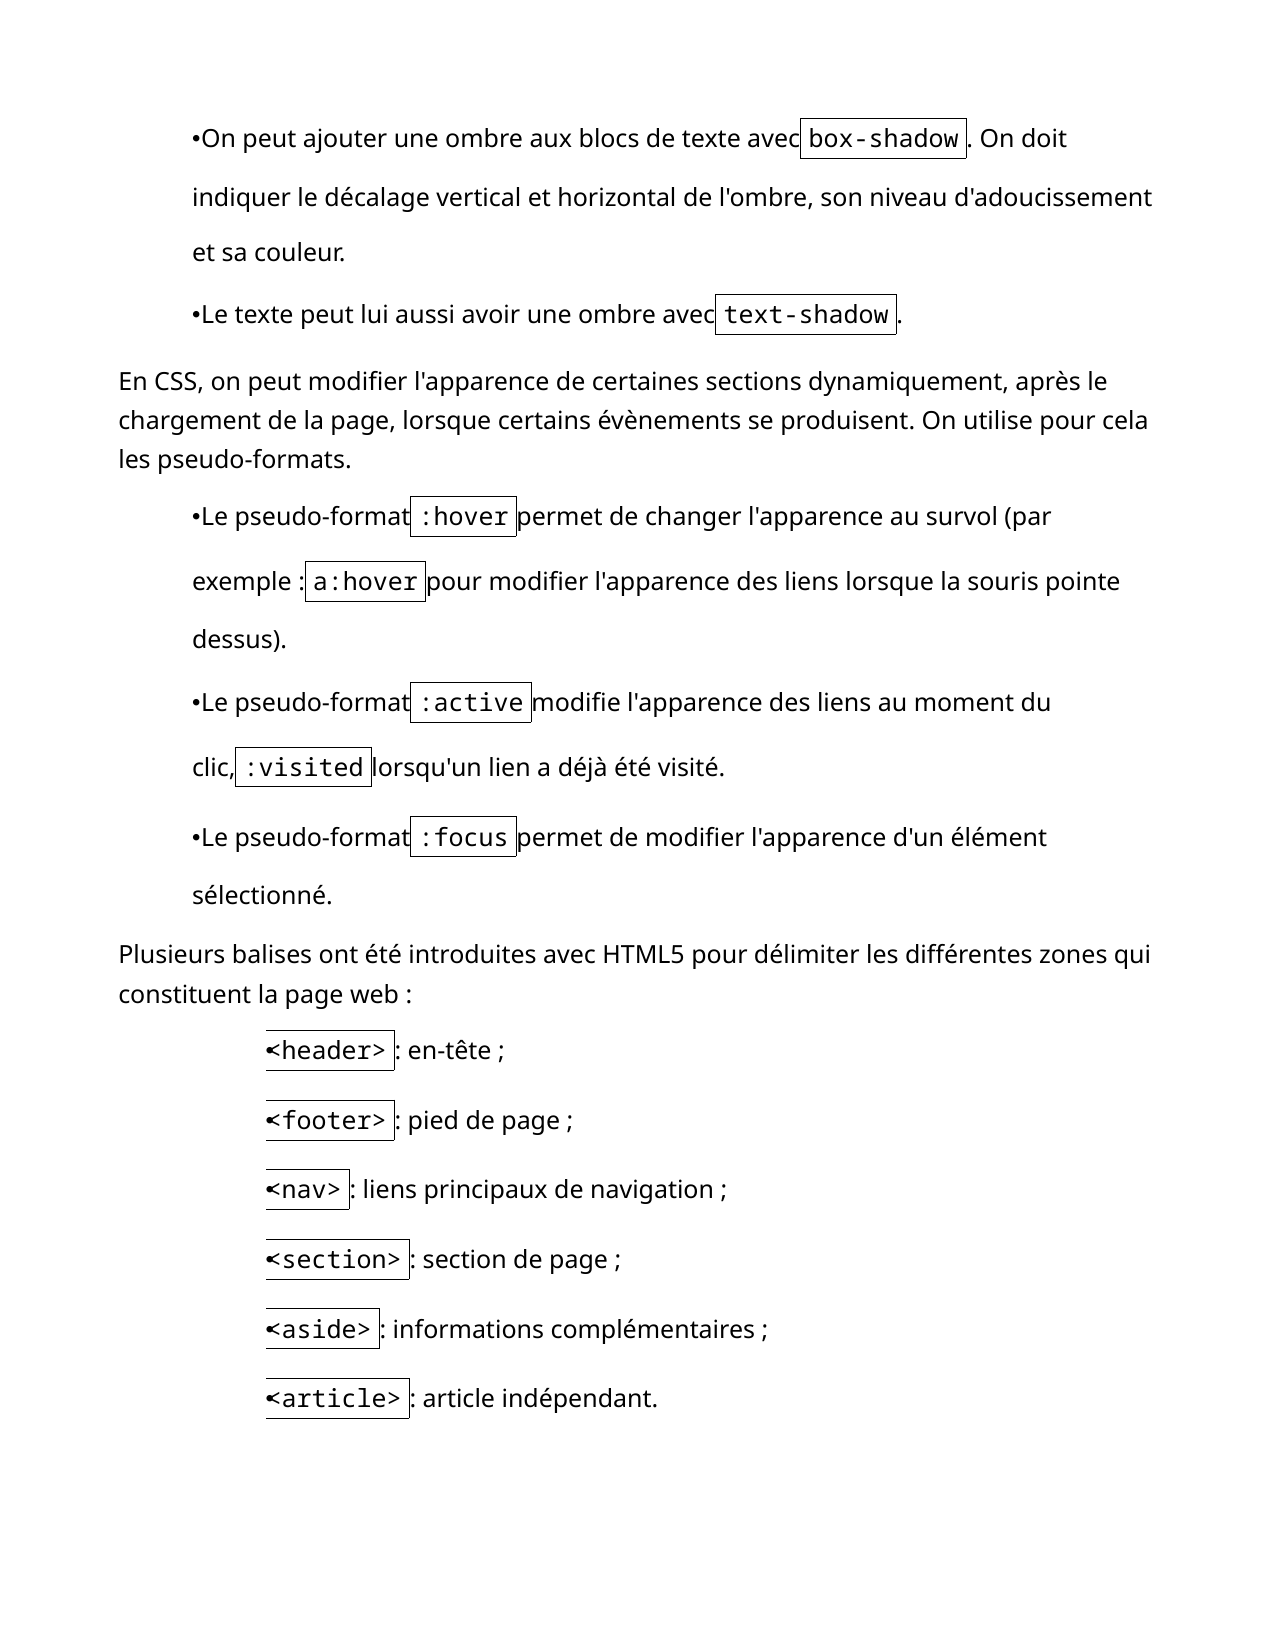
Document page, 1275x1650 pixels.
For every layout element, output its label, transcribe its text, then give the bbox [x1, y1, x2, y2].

list On peut ajouter une ombre aux blocs de texte avecbox-shadow. On doit indiquer le décalage vertical et horizontal de l'ombre, son niveau d'adoucissement et sa couleur. [118, 118, 1157, 268]
list <header> [118, 1030, 394, 1070]
list Le pseudo-format:activemodifie l'apparence des liens au moment du clic,:visitedlorsqu'un lien a déjà été visité. [118, 682, 1157, 787]
list Le texte peut lui aussi avoir une ombre avectext-shadow. [897, 294, 1157, 334]
list Le pseudo-format:focuspermet de modifier l'apparence d'un élément sélectionné. [118, 816, 1157, 911]
list <nav>: liens principaux de navigation ; [118, 1169, 349, 1209]
list Le pseudo-format:hoverpermet de changer l'apparence au survol (par exemple :a:hoverpour modifier l'apparence des liens lorsque la souris pointe dessus). [118, 496, 1157, 656]
list Le texte peut lui aussi avoir une ombre avectext-shadow. [118, 294, 715, 334]
list <nav>: liens principaux de navigation ; [350, 1169, 1157, 1209]
list <aside>: informations complémentaires ; [380, 1308, 1157, 1348]
text Plusieurs balises ont été introduites avec HTML5 pour délimiter les différentes zones qui constituent la page web : [118, 937, 1157, 1010]
list : en-tête ; [395, 1030, 1157, 1070]
list <article>: article indépendant. [410, 1378, 1157, 1418]
list <footer>: pied de page ; [395, 1099, 1157, 1140]
list Le texte peut lui aussi avoir une ombre avectext-shadow. [716, 295, 896, 334]
list <aside>: informations complémentaires ; [118, 1308, 379, 1348]
list <section>: section de page ; [410, 1239, 1157, 1279]
list <article>: article indépendant. [118, 1378, 409, 1418]
text En CSS, on peut modifier l'apparence de certaines sections dynamiquement, après le chargement de la page, lorsque certains évènements se produisent. On utilise pour cela les pseudo-formats. [118, 364, 1157, 476]
list <section>: section de page ; [118, 1239, 409, 1279]
list <footer>: pied de page ; [118, 1099, 394, 1140]
